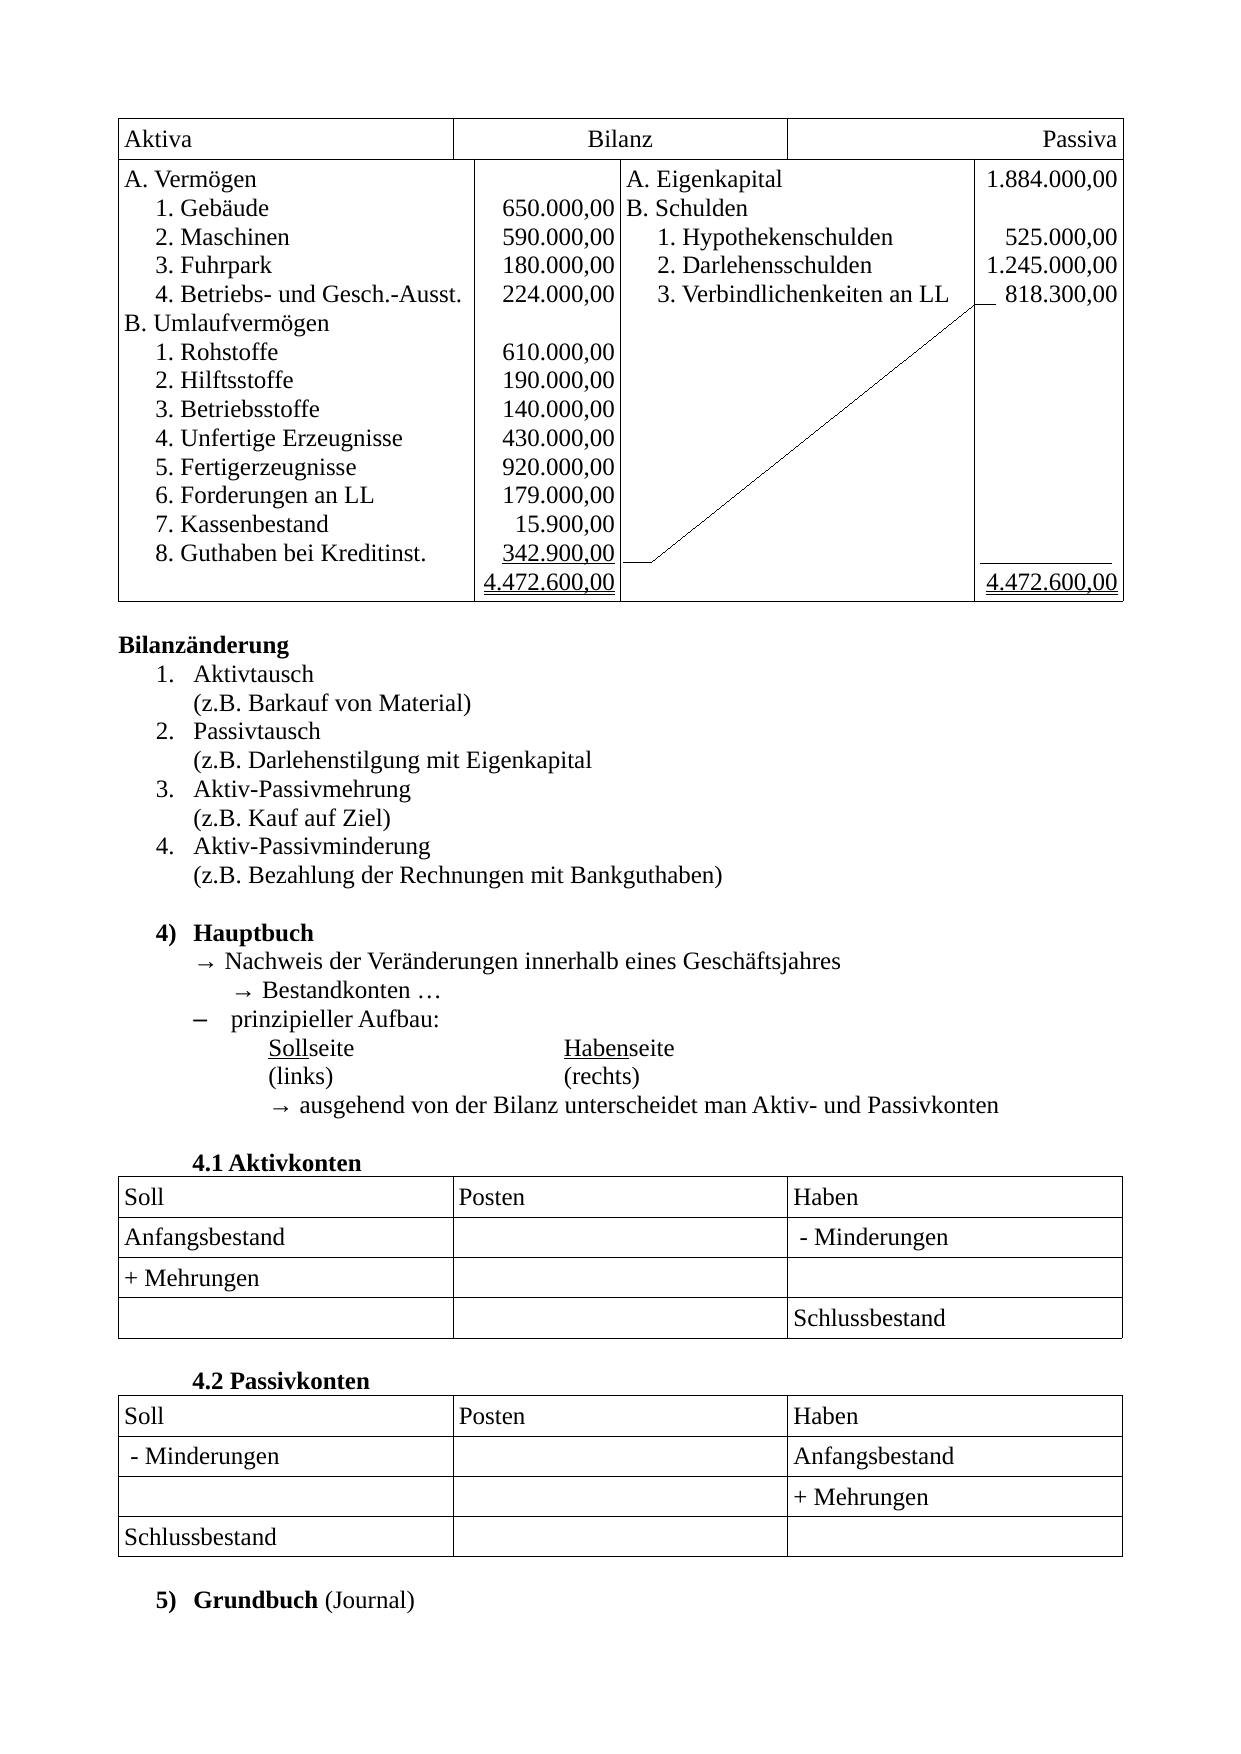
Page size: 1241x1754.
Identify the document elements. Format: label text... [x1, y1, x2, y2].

table_cell [788, 1517, 1122, 1556]
table_cell Schlussbestand [788, 1298, 1122, 1338]
list Grundbuch (Journal) [156, 1585, 1122, 1614]
text Bilanzänderung [118, 630, 1122, 659]
table_cell [454, 1477, 787, 1516]
table_cell [454, 1437, 787, 1476]
list Aktiv-Passivminderung [156, 831, 1122, 860]
table_header Soll [119, 1177, 453, 1217]
table_cell [454, 1218, 787, 1257]
table_cell A. Vermögen 1. Gebäude 2. Maschinen 3. Fuhrpark 4. Betriebs- und Gesch.-Ausst. B. Umlaufvermögen 1. Rohstoffe 2. Hilftsstoffe 3. Betriebsstoffe 4. Unfertige Erzeugnisse 5. Fertigerzeugnisse 6. Forderungen an LL 7. Kassenbestand 8. Guthaben bei Kreditinst. [119, 160, 474, 601]
list (z.B. Darlehenstilgung mit Eigenkapital [156, 745, 1122, 774]
list Sollseite Habenseite [231, 1033, 1122, 1061]
table_cell [454, 1298, 787, 1338]
table_cell Anfangsbestand [788, 1437, 1122, 1476]
table_header Soll [119, 1396, 453, 1436]
list Passivtausch [156, 716, 1122, 745]
table_cell [788, 1258, 1122, 1297]
table_cell 1.884.000,00 525.000,00 1.245.000,00 818.300,00 4.472.600,00 [975, 160, 1123, 601]
list Aktiv-Passivmehrung [156, 774, 1122, 803]
list Hauptbuch [156, 918, 1122, 946]
text 4.1 Aktivkonten [118, 1148, 1122, 1176]
list (z.B. Barkauf von Material) [156, 688, 1122, 716]
list (z.B. Bezahlung der Rechnungen mit Bankguthaben) [156, 860, 1122, 889]
table_header Bilanz [454, 119, 787, 158]
table_cell [454, 1517, 787, 1556]
table_header Passiva [788, 119, 1123, 158]
table_cell [454, 1258, 787, 1297]
list → Bestandkonten … [193, 975, 1122, 1004]
list (z.B. Kauf auf Ziel) [156, 803, 1122, 831]
table_header Aktiva [119, 119, 453, 158]
table_cell - Minderungen [788, 1218, 1122, 1257]
table_cell A. Eigenkapital B. Schulden 1. Hypothekenschulden 2. Darlehensschulden 3. Verbindlichenkeiten an LL [621, 160, 974, 601]
table_cell 650.000,00 590.000,00 180.000,00 224.000,00 610.000,00 190.000,00 140.000,00 430.000,00 920.000,00 179.000,00 15.900,00 342.900,00 4.472.600,00 [475, 160, 620, 601]
table_header Haben [788, 1177, 1122, 1217]
table_cell [119, 1298, 453, 1338]
table_cell + Mehrungen [788, 1477, 1122, 1516]
list → ausgehend von der Bilanz unterscheidet man Aktiv- und Passivkonten [231, 1090, 1122, 1119]
list prinzipieller Aufbau: [193, 1004, 1122, 1033]
table_header Haben [788, 1396, 1122, 1436]
table_header Posten [454, 1177, 787, 1217]
list → Nachweis der Veränderungen innerhalb eines Geschäftsjahres [156, 946, 1122, 975]
table_cell Anfangsbestand [119, 1218, 453, 1257]
table_cell Schlussbestand [119, 1517, 453, 1556]
table_cell - Minderungen [119, 1437, 453, 1476]
text 4.2 Passivkonten [118, 1366, 1122, 1395]
table_cell [119, 1477, 453, 1516]
table_cell + Mehrungen [119, 1258, 453, 1297]
list Aktivtausch [156, 659, 1122, 688]
table_header Posten [454, 1396, 787, 1436]
list (links) (rechts) [231, 1061, 1122, 1090]
